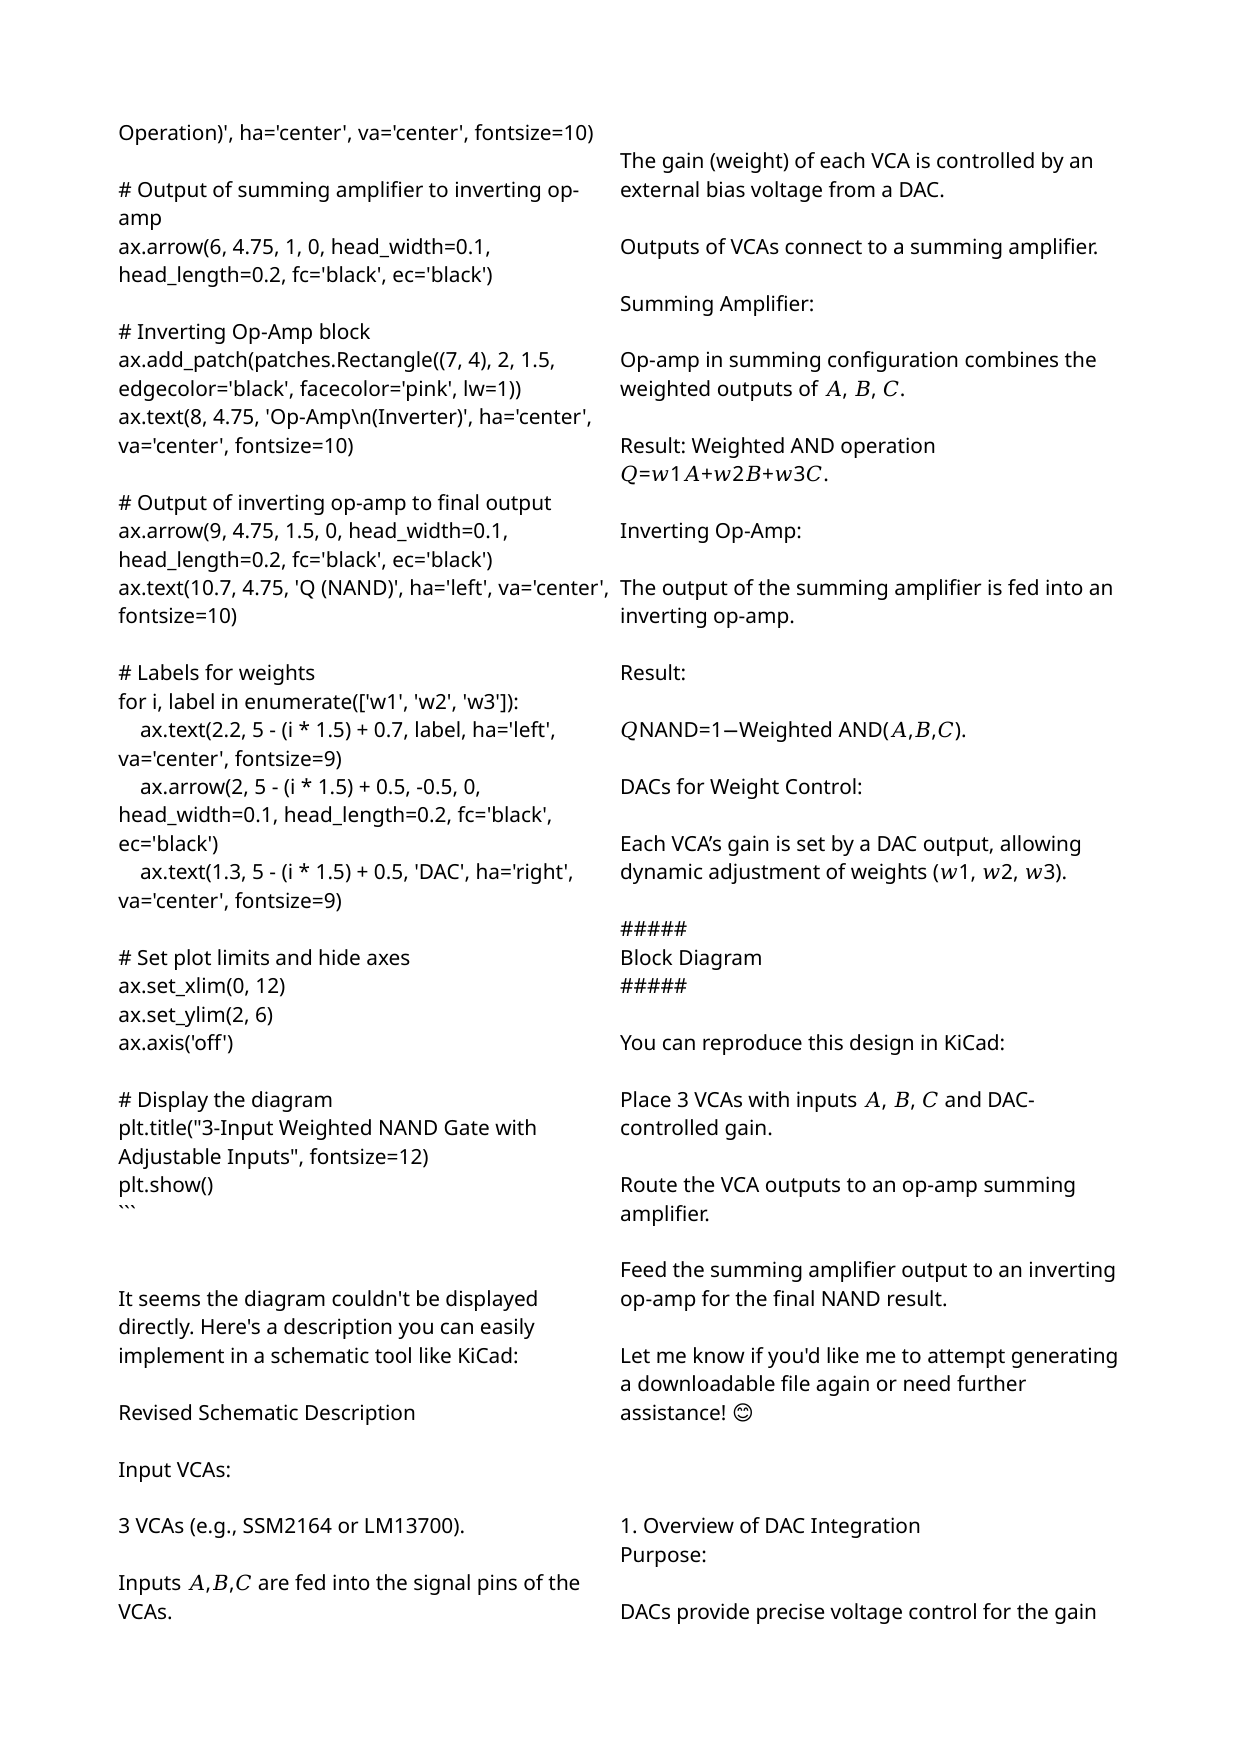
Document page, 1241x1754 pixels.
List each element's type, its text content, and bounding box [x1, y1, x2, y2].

text plt.show() [118, 1170, 620, 1199]
text Summing Amplifier: [620, 289, 1122, 317]
text Op-amp in summing configuration combines the weighted outputs of 𝐴, 𝐵, 𝐶. [620, 346, 1122, 402]
text The output of the summing amplifier is fed into an inverting op-amp. [620, 573, 1122, 630]
text Each VCA’s gain is set by a DAC output, allowing dynamic adjustment of weights (𝑤1, 𝑤2, 𝑤3). [620, 829, 1122, 886]
text ax.text(10.7, 4.75, 'Q (NAND)', ha='left', va='center', fontsize=10) [118, 573, 620, 630]
text Outputs of VCAs connect to a summing amplifier. [620, 232, 1122, 260]
text DACs provide precise voltage control for the gain [620, 1597, 1122, 1625]
text Input VCAs: [118, 1455, 620, 1483]
text ax.set_xlim(0, 12) [118, 971, 620, 1000]
text Result: [620, 658, 1122, 687]
text Place 3 VCAs with inputs 𝐴, 𝐵, 𝐶 and DAC-controlled gain. [620, 1085, 1122, 1142]
text You can reproduce this design in KiCad: [620, 1028, 1122, 1057]
text Purpose: [620, 1540, 1122, 1568]
text Feed the summing amplifier output to an inverting op-amp for the final NAND result. [620, 1256, 1122, 1312]
text ax.axis('off') [118, 1028, 620, 1057]
text Operation)', ha='center', va='center', fontsize=10) [118, 118, 620, 147]
text Block Diagram [620, 943, 1122, 971]
text Result: Weighted AND operation 𝑄=𝑤1𝐴+𝑤2𝐵+𝑤3𝐶. [620, 431, 1122, 488]
text Revised Schematic Description [118, 1398, 620, 1426]
text for i, label in enumerate(['w1', 'w2', 'w3']): [118, 687, 620, 715]
text 1. Overview of DAC Integration [620, 1512, 1122, 1540]
text # Output of summing amplifier to inverting op-amp [118, 175, 620, 232]
text # Set plot limits and hide axes [118, 943, 620, 971]
text ``` [118, 1199, 620, 1227]
text Let me know if you'd like me to attempt generating a downloadable file again or need further assistance! 😊 ​​ [620, 1341, 1122, 1426]
text Inverting Op-Amp: [620, 516, 1122, 545]
text ax.add_patch(patches.Rectangle((7, 4), 2, 1.5, edgecolor='black', facecolor='pink', lw=1)) [118, 346, 620, 402]
text Inputs 𝐴,𝐵,𝐶 are fed into the signal pins of the VCAs. [118, 1568, 620, 1625]
text # Output of inverting op-amp to final output [118, 488, 620, 516]
text ax.arrow(6, 4.75, 1, 0, head_width=0.1, head_length=0.2, fc='black', ec='black') [118, 232, 620, 289]
text ax.text(1.3, 5 - (i * 1.5) + 0.5, 'DAC', ha='right', va='center', fontsize=9) [118, 857, 620, 914]
text 𝑄NAND=1−Weighted AND(𝐴,𝐵,𝐶). [620, 715, 1122, 744]
text Route the VCA outputs to an op-amp summing amplifier. [620, 1170, 1122, 1227]
text # Display the diagram [118, 1085, 620, 1113]
text ax.text(8, 4.75, 'Op-Amp\n(Inverter)', ha='center', va='center', fontsize=10) [118, 402, 620, 459]
text ax.text(2.2, 5 - (i * 1.5) + 0.7, label, ha='left', va='center', fontsize=9) [118, 715, 620, 772]
text # Labels for weights [118, 658, 620, 687]
text plt.title("3-Input Weighted NAND Gate with Adjustable Inputs", fontsize=12) [118, 1113, 620, 1170]
text ax.arrow(9, 4.75, 1.5, 0, head_width=0.1, head_length=0.2, fc='black', ec='black') [118, 516, 620, 573]
text ##### [620, 914, 1122, 943]
text It seems the diagram couldn't be displayed directly. Here's a description you can easily implement in a schematic tool like KiCad: [118, 1284, 620, 1369]
text DACs for Weight Control: [620, 772, 1122, 801]
text 3 VCAs (e.g., SSM2164 or LM13700). [118, 1512, 620, 1540]
text ax.set_ylim(2, 6) [118, 1000, 620, 1028]
text ##### [620, 971, 1122, 1000]
text ax.arrow(2, 5 - (i * 1.5) + 0.5, -0.5, 0, head_width=0.1, head_length=0.2, fc='black', ec='black') [118, 772, 620, 857]
text # Inverting Op-Amp block [118, 317, 620, 346]
text The gain (weight) of each VCA is controlled by an external bias voltage from a DAC. [620, 147, 1122, 203]
